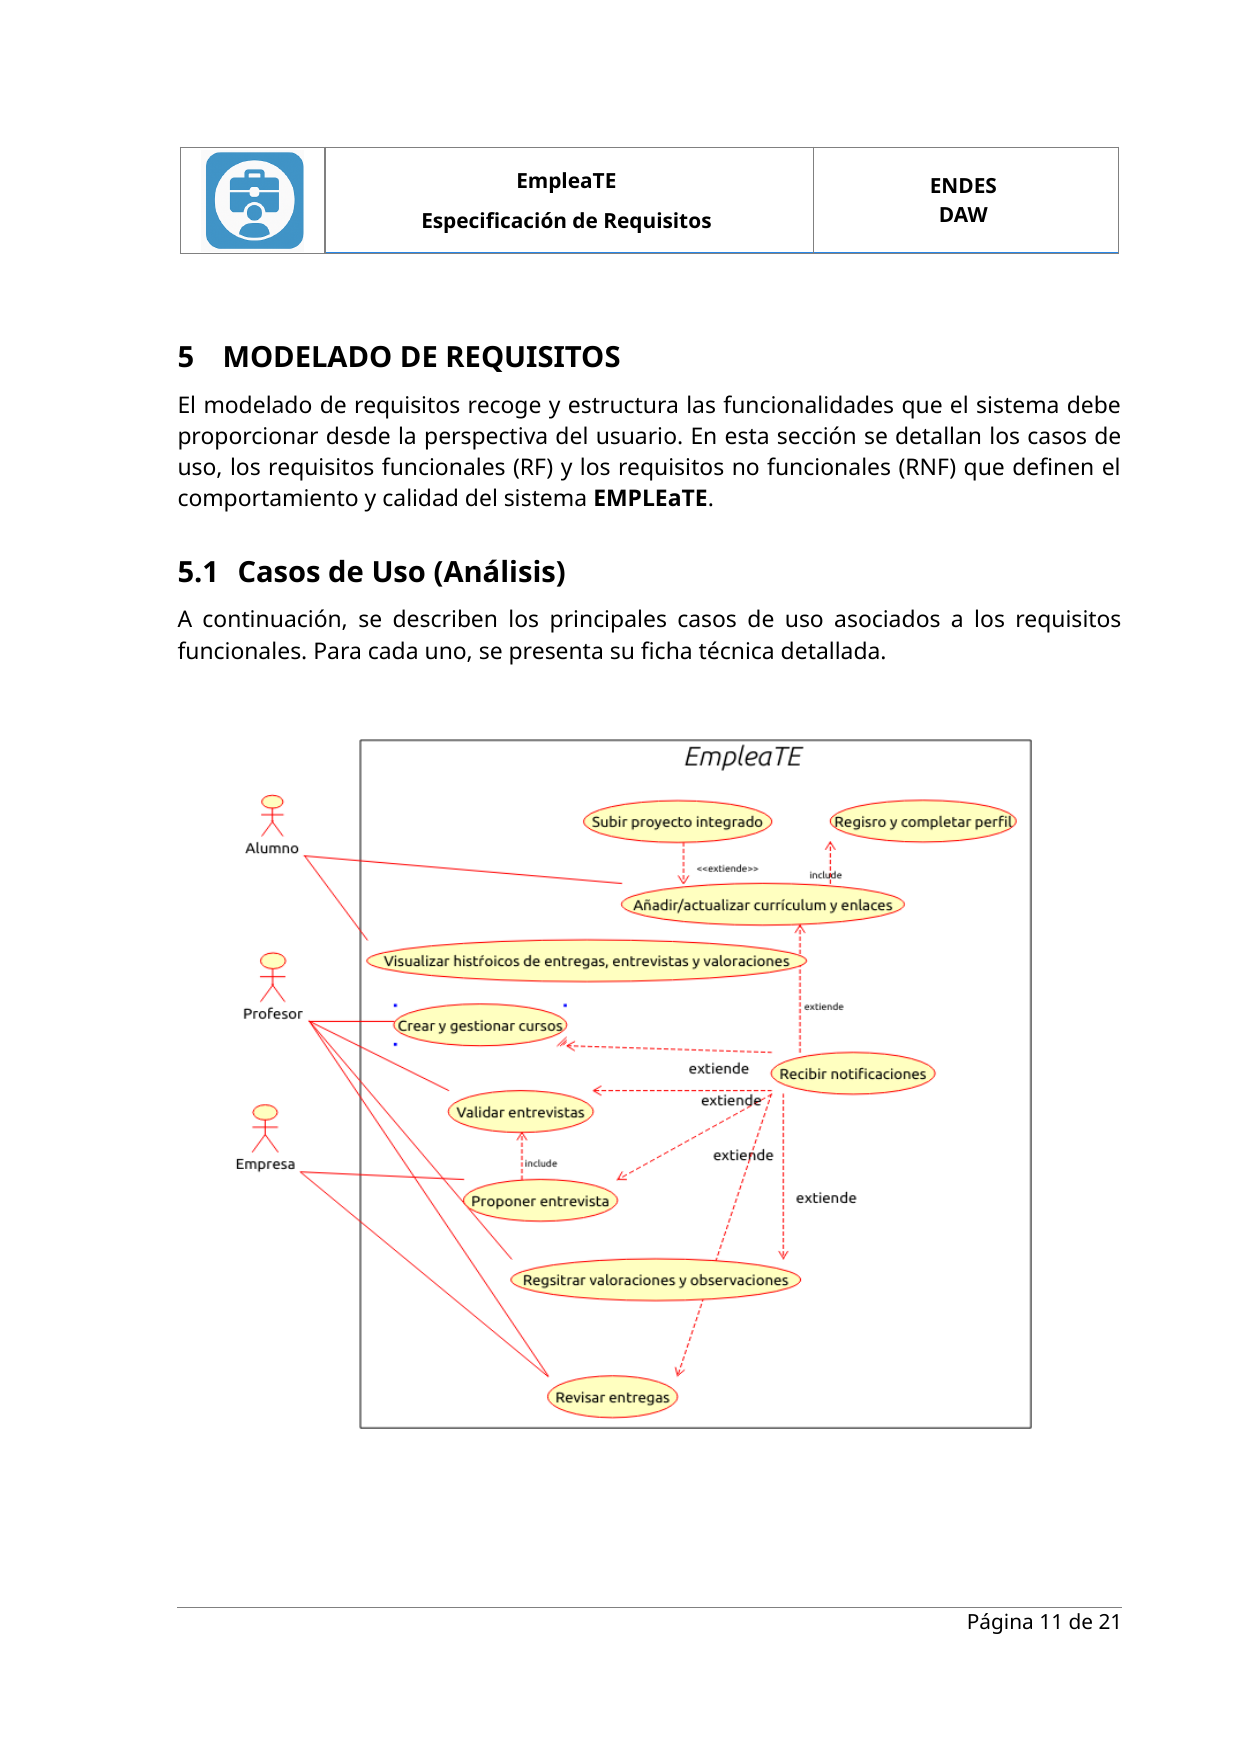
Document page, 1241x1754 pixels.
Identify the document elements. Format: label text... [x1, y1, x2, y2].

text El modelado de requisitos recoge y estructura las funcionalidades que el sistema debe proporcionar desde la perspectiva del usuario. En esta sección se detallan los casos de uso, los requisitos funcionales (RF) y los requisitos no funcionales (RNF) que definen el comportamiento y calidad del sistema EMPLEaTE. [177, 389, 1122, 514]
text A continuación, se describen los principales casos de uso asociados a los requisitos funcionales. Para cada uno, se presenta su ficha técnica detallada. [177, 603, 1122, 666]
picture [201, 150, 304, 252]
picture [229, 737, 1033, 1431]
subtitle Casos de Uso (Análisis) [177, 551, 1122, 591]
subtitle MODELADO DE REQUISITOS [177, 336, 1122, 376]
